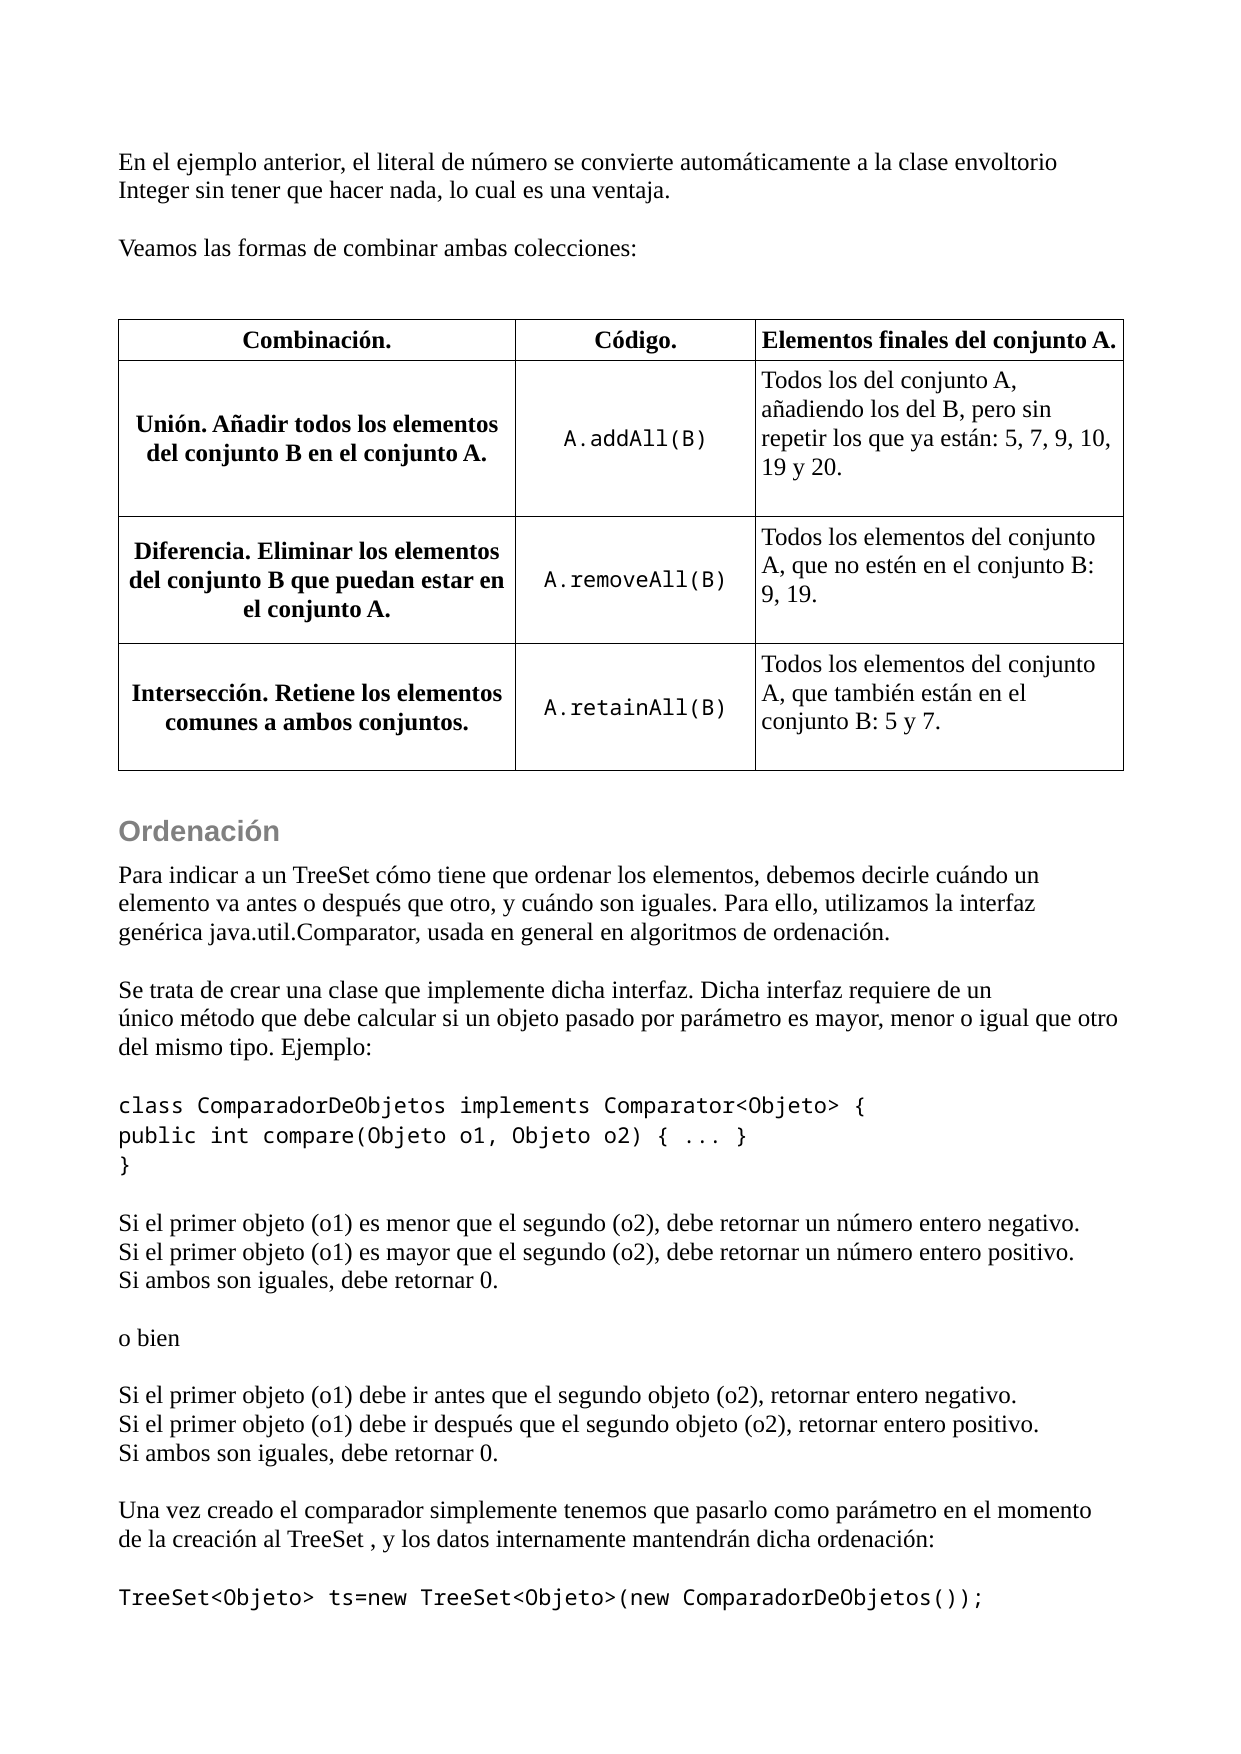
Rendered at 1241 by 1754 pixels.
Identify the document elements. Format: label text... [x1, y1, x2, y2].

table_cell Todos los elementos del conjunto A, que no estén en el conjunto B: 9, 19. [756, 517, 1123, 643]
table_header Combinación. [119, 320, 515, 360]
subtitle Ordenación [118, 814, 1122, 847]
text Para indicar a un TreeSet cómo tiene que ordenar los elementos, debemos decirle cuándo un elemento va antes o después que otro, y cuándo son iguales. Para ello, utilizamos la interfaz genérica java.util.Comparator, usada en general en algoritmos de ordenación. [118, 860, 1122, 946]
table_cell A.addAll(B) [516, 361, 755, 516]
table_cell A.removeAll(B) [516, 517, 755, 643]
table_cell Todos los elementos del conjunto A, que también están en el conjunto B: 5 y 7. [756, 644, 1123, 770]
table_header Elementos finales del conjunto A. [756, 320, 1123, 360]
text de la creación al TreeSet , y los datos internamente mantendrán dicha ordenación: [118, 1524, 1122, 1553]
table_header Código. [516, 320, 755, 360]
table_cell Intersección. Retiene los elementos comunes a ambos conjuntos. [119, 644, 515, 770]
text Si el primer objeto (o1) es mayor que el segundo (o2), debe retornar un número entero positivo. [118, 1237, 1122, 1265]
text Si ambos son iguales, debe retornar 0. [118, 1265, 1122, 1294]
text Si ambos son iguales, debe retornar 0. [118, 1438, 1122, 1467]
table_cell Todos los del conjunto A, añadiendo los del B, pero sin repetir los que ya están: 5, 7, 9, 10, 19 y 20. [756, 361, 1123, 516]
text class ComparadorDeObjetos implements Comparator<Objeto> { [118, 1090, 1122, 1119]
text Una vez creado el comparador simplemente tenemos que pasarlo como parámetro en el momento [118, 1495, 1122, 1524]
text public int compare(Objeto o1, Objeto o2) { ... } [118, 1119, 1122, 1149]
text Si el primer objeto (o1) debe ir antes que el segundo objeto (o2), retornar entero negativo. [118, 1380, 1122, 1409]
text Veamos las formas de combinar ambas colecciones: [118, 233, 1122, 262]
text En el ejemplo anterior, el literal de número se convierte automáticamente a la clase envoltorio Integer sin tener que hacer nada, lo cual es una ventaja. [118, 147, 1122, 204]
text Si el primer objeto (o1) debe ir después que el segundo objeto (o2), retornar entero positivo. [118, 1409, 1122, 1438]
text TreeSet<Objeto> ts=new TreeSet<Objeto>(new ComparadorDeObjetos()); [118, 1582, 1122, 1611]
table_cell Unión. Añadir todos los elementos del conjunto B en el conjunto A. [119, 361, 515, 516]
table_cell A.retainAll(B) [516, 644, 755, 770]
text Si el primer objeto (o1) es menor que el segundo (o2), debe retornar un número entero negativo. [118, 1208, 1122, 1237]
text único método que debe calcular si un objeto pasado por parámetro es mayor, menor o igual que otro del mismo tipo. Ejemplo: [118, 1003, 1122, 1061]
text o bien [118, 1323, 1122, 1352]
table_cell Diferencia. Eliminar los elementos del conjunto B que puedan estar en el conjunto A. [119, 517, 515, 643]
text Se trata de crear una clase que implemente dicha interfaz. Dicha interfaz requiere de un [118, 975, 1122, 1003]
text } [118, 1149, 1122, 1179]
